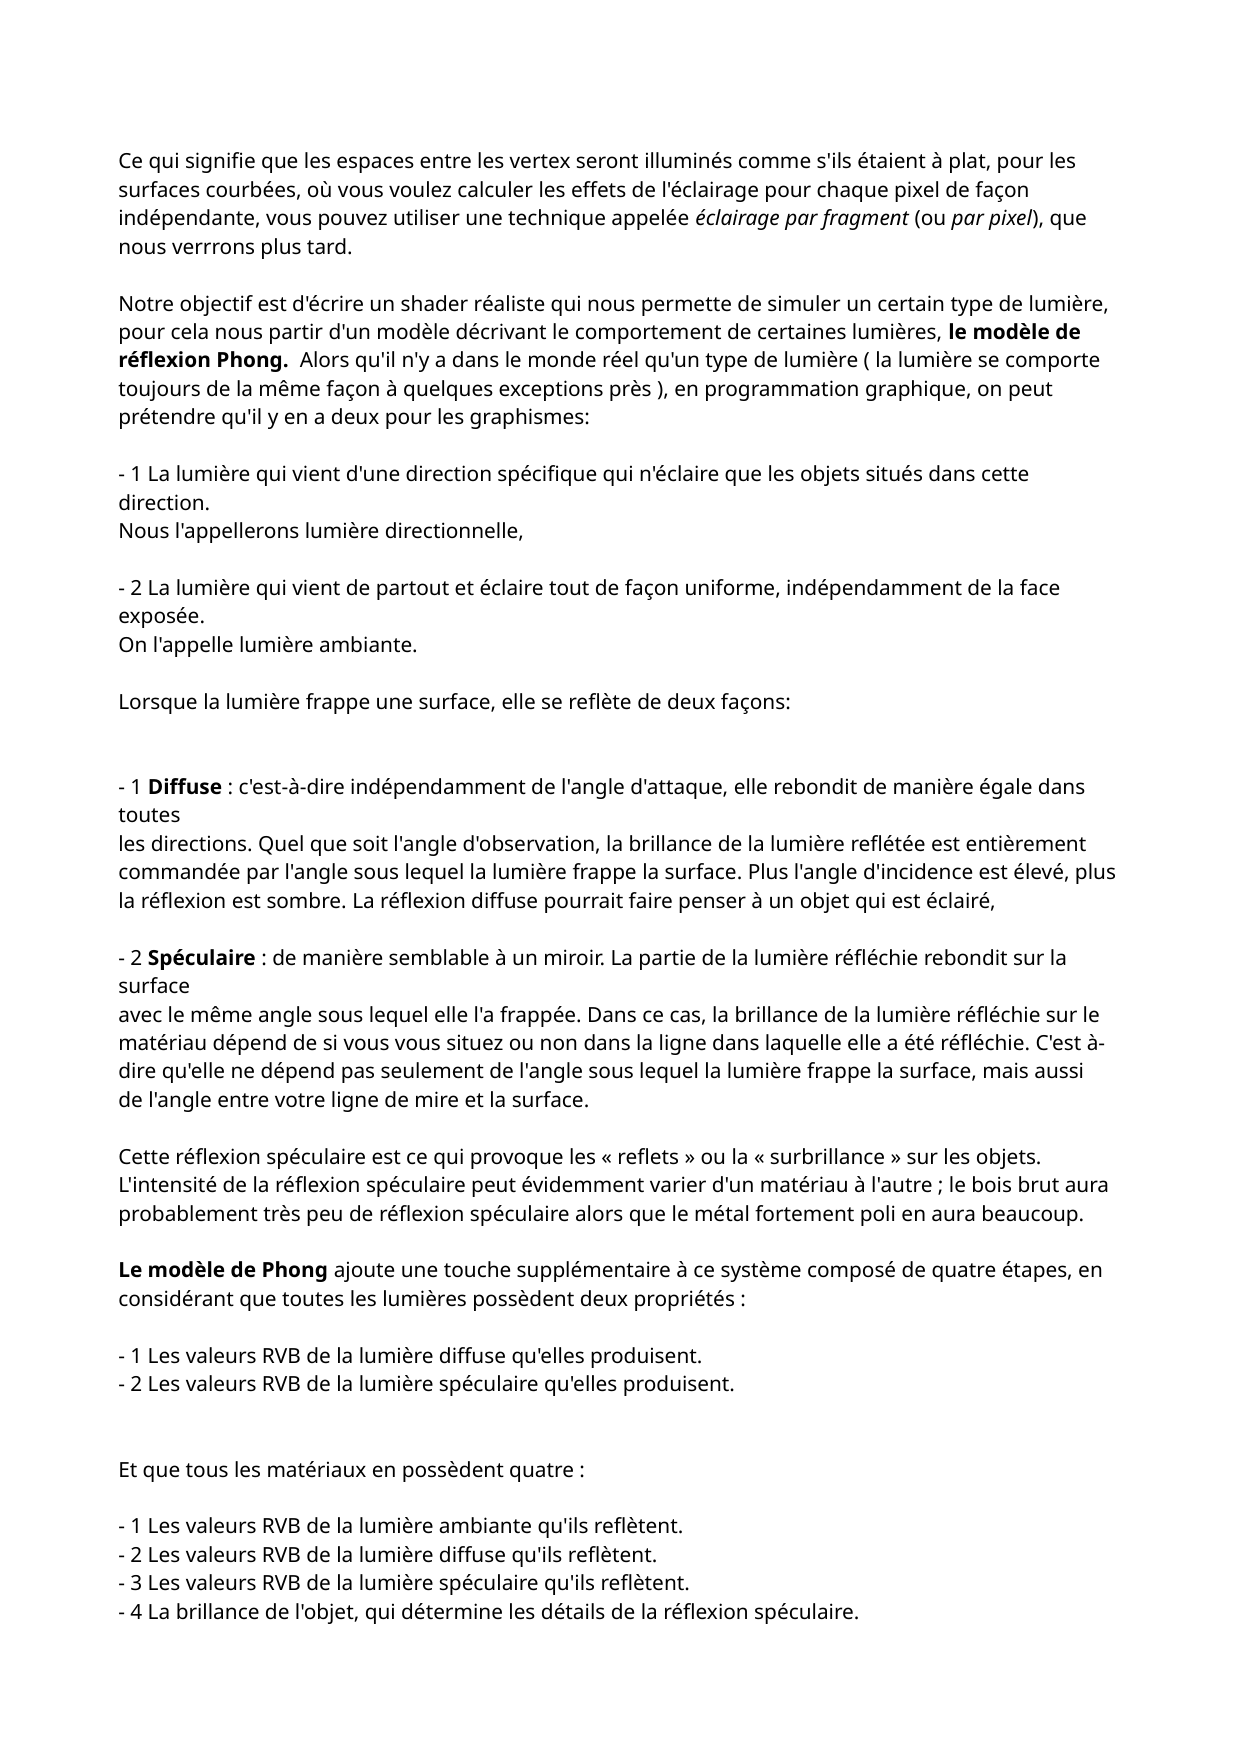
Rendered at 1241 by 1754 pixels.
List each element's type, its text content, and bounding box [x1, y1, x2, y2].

text - 2 Spéculaire : de manière semblable à un miroir. La partie de la lumière réfléchie rebondit sur la surface [118, 943, 1122, 1000]
text Lorsque la lumière frappe une surface, elle se reflète de deux façons: [118, 687, 1122, 715]
text Notre objectif est d'écrire un shader réaliste qui nous permette de simuler un certain type de lumière, pour cela nous partir d'un modèle décrivant le comportement de certaines lumières, le modèle de réflexion Phong. Alors qu'il n'y a dans le monde réel qu'un type de lumière ( la lumière se comporte toujours de la même façon à quelques exceptions près ), en programmation graphique, on peut prétendre qu'il y en a deux pour les graphismes: [118, 289, 1122, 431]
text - 2 Les valeurs RVB de la lumière diffuse qu'ils reflètent. [118, 1540, 1122, 1568]
text Cette réflexion spéculaire est ce qui provoque les « reflets » ou la « surbrillance » sur les objets. L'intensité de la réflexion spéculaire peut évidemment varier d'un matériau à l'autre ; le bois brut aura probablement très peu de réflexion spéculaire alors que le métal fortement poli en aura beaucoup. [118, 1142, 1122, 1227]
text - 1 Diffuse : c'est-à-dire indépendamment de l'angle d'attaque, elle rebondit de manière égale dans toutes [118, 772, 1122, 829]
text - 1 Les valeurs RVB de la lumière diffuse qu'elles produisent. [118, 1341, 1122, 1369]
text avec le même angle sous lequel elle l'a frappée. Dans ce cas, la brillance de la lumière réfléchie sur le [118, 1000, 1122, 1028]
text matériau dépend de si vous vous situez ou non dans la ligne dans laquelle elle a été réfléchie. C'est à- [118, 1028, 1122, 1057]
text de l'angle entre votre ligne de mire et la surface. [118, 1085, 1122, 1113]
text On l'appelle lumière ambiante. [118, 630, 1122, 658]
text Nous l'appellerons lumière directionnelle, [118, 516, 1122, 545]
text - 4 La brillance de l'objet, qui détermine les détails de la réflexion spéculaire. [118, 1597, 1122, 1625]
text - 2 Les valeurs RVB de la lumière spéculaire qu'elles produisent. [118, 1369, 1122, 1398]
text commandée par l'angle sous lequel la lumière frappe la surface. Plus l'angle d'incidence est élevé, plus [118, 857, 1122, 886]
text Le modèle de Phong ajoute une touche supplémentaire à ce système composé de quatre étapes, en considérant que toutes les lumières possèdent deux propriétés : [118, 1256, 1122, 1312]
text - 1 Les valeurs RVB de la lumière ambiante qu'ils reflètent. [118, 1512, 1122, 1540]
text les directions. Quel que soit l'angle d'observation, la brillance de la lumière reflétée est entièrement [118, 829, 1122, 857]
text Et que tous les matériaux en possèdent quatre : [118, 1455, 1122, 1483]
text - 1 La lumière qui vient d'une direction spécifique qui n'éclaire que les objets situés dans cette direction. [118, 459, 1122, 516]
text - 2 La lumière qui vient de partout et éclaire tout de façon uniforme, indépendamment de la face exposée. [118, 573, 1122, 630]
text - 3 Les valeurs RVB de la lumière spéculaire qu'ils reflètent. [118, 1568, 1122, 1597]
text dire qu'elle ne dépend pas seulement de l'angle sous lequel la lumière frappe la surface, mais aussi [118, 1057, 1122, 1085]
text la réflexion est sombre. La réflexion diffuse pourrait faire penser à un objet qui est éclairé, [118, 886, 1122, 914]
text Ce qui signifie que les espaces entre les vertex seront illuminés comme s'ils étaient à plat, pour les surfaces courbées, où vous voulez calculer les effets de l'éclairage pour chaque pixel de façon indépendante, vous pouvez utiliser une technique appelée éclairage par fragment (ou par pixel), que nous verrrons plus tard. [118, 147, 1122, 260]
